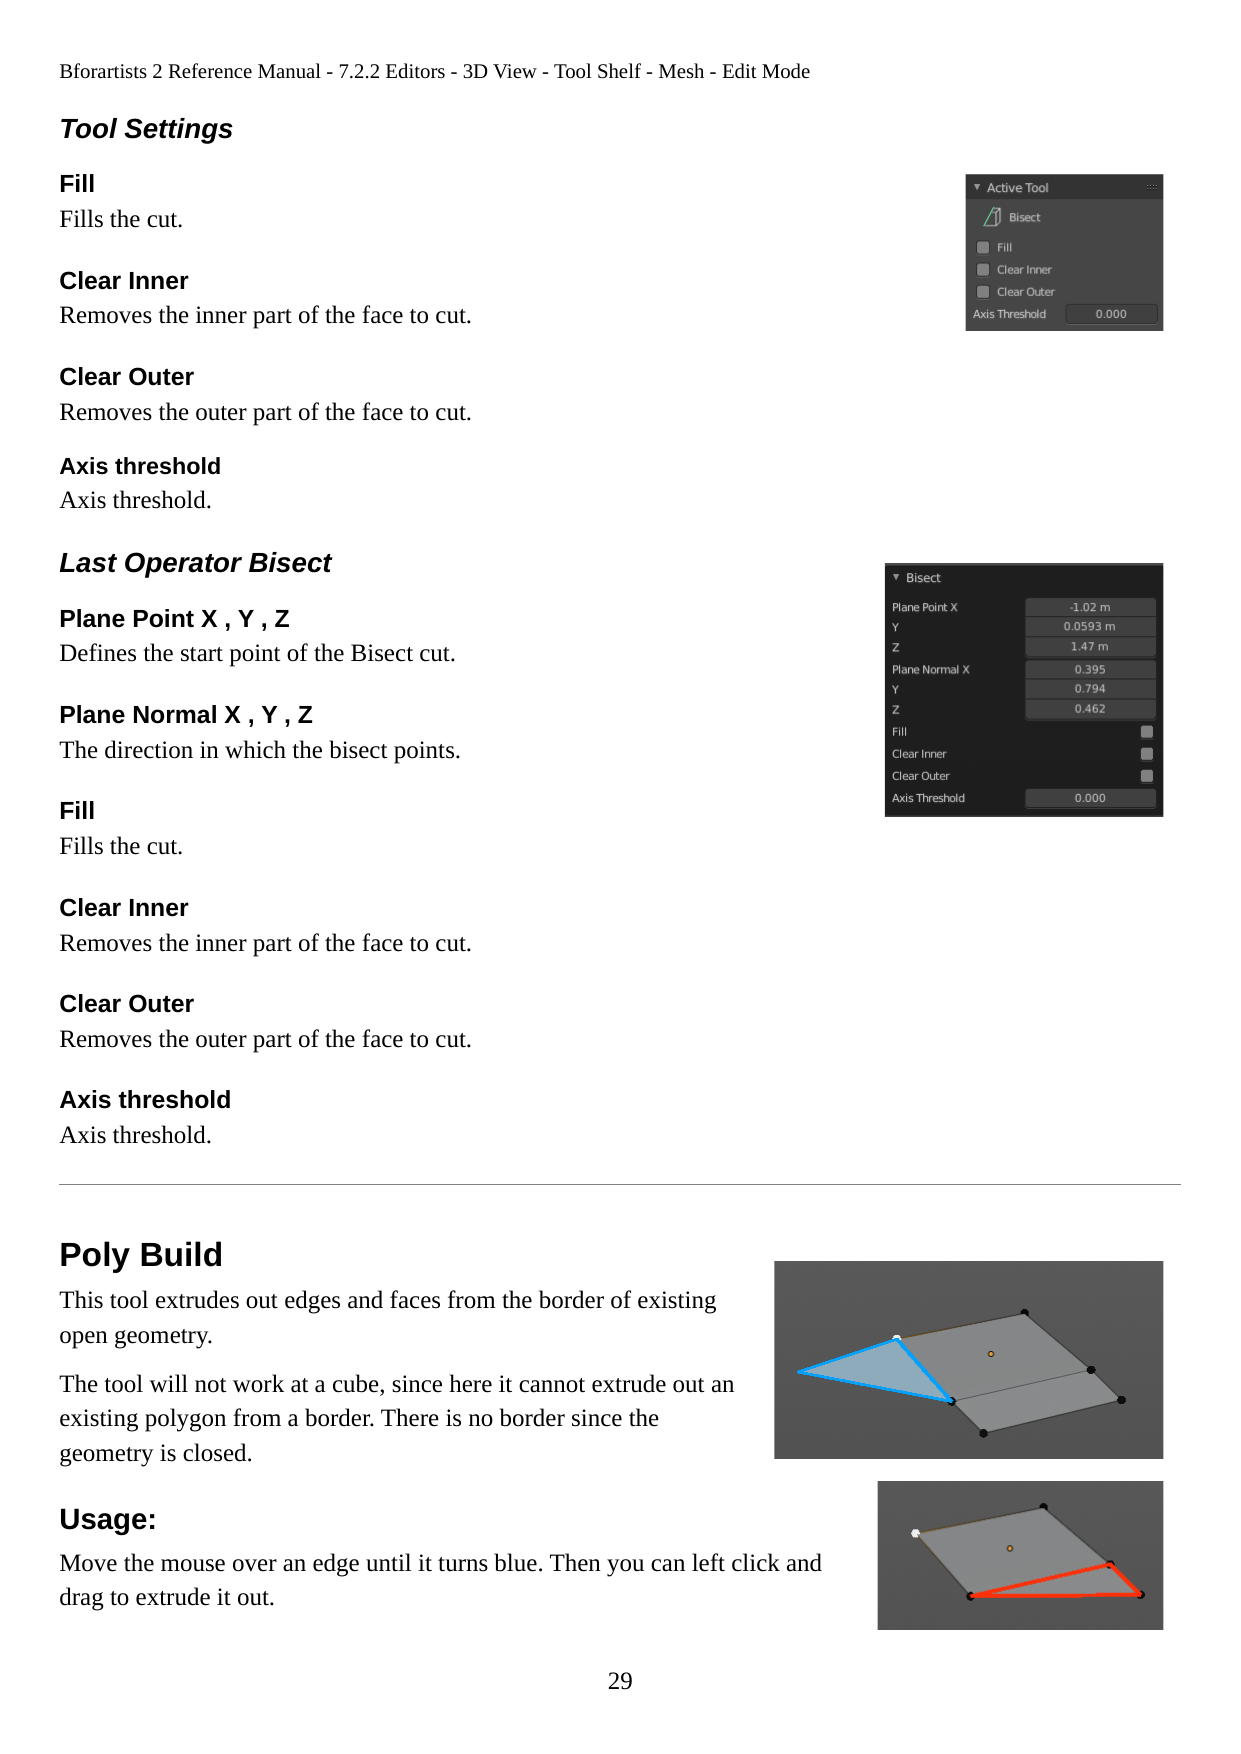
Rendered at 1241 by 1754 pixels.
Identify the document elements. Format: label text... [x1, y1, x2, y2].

text The tool will not work at a cube, since here it cannot extrude out an existing polygon from a border. There is no border since the geometry is closed. [59, 1369, 1181, 1467]
subtitle [1164, 266, 1181, 294]
text Fills the cut. [59, 204, 965, 233]
picture [774, 1261, 1164, 1459]
subtitle [1164, 700, 1181, 729]
picture [965, 174, 1164, 331]
picture [884, 563, 1164, 817]
text Axis threshold. [59, 1120, 1181, 1149]
subtitle Tool Settings [59, 113, 1181, 144]
text Fills the cut. [59, 831, 1181, 860]
subtitle Plane Point X , Y , Z [59, 604, 884, 632]
text The direction in which the bisect points. [59, 735, 884, 764]
subtitle Last Operator Bisect [59, 547, 1181, 579]
text Removes the outer part of the face to cut. [59, 397, 1181, 426]
text Move the mouse over an edge until it turns blue. Then you can left click and drag to extrude it out. [59, 1548, 877, 1611]
subtitle [1164, 1502, 1181, 1535]
text [1164, 204, 1181, 233]
subtitle Clear Outer [59, 989, 1181, 1018]
subtitle Axis threshold [59, 1086, 1181, 1114]
subtitle Fill [59, 796, 1181, 825]
subtitle Clear Inner [59, 893, 1181, 921]
text Removes the inner part of the face to cut. [59, 301, 965, 329]
subtitle Axis threshold [59, 452, 1181, 479]
picture [877, 1481, 1164, 1630]
subtitle Usage: [59, 1502, 877, 1535]
text Defines the start point of the Bisect cut. [59, 638, 884, 667]
subtitle Poly Build [59, 1234, 1181, 1273]
text Axis threshold. [59, 485, 1181, 514]
subtitle Fill [59, 169, 1181, 198]
text This tool extrudes out edges and faces from the border of existing open geometry. [59, 1286, 774, 1349]
text Removes the inner part of the face to cut. [59, 928, 1181, 956]
subtitle Clear Inner [59, 266, 965, 294]
subtitle Clear Outer [59, 362, 1181, 391]
text Removes the outer part of the face to cut. [59, 1024, 1181, 1053]
subtitle Plane Normal X , Y , Z [59, 700, 884, 729]
subtitle [1164, 604, 1181, 632]
